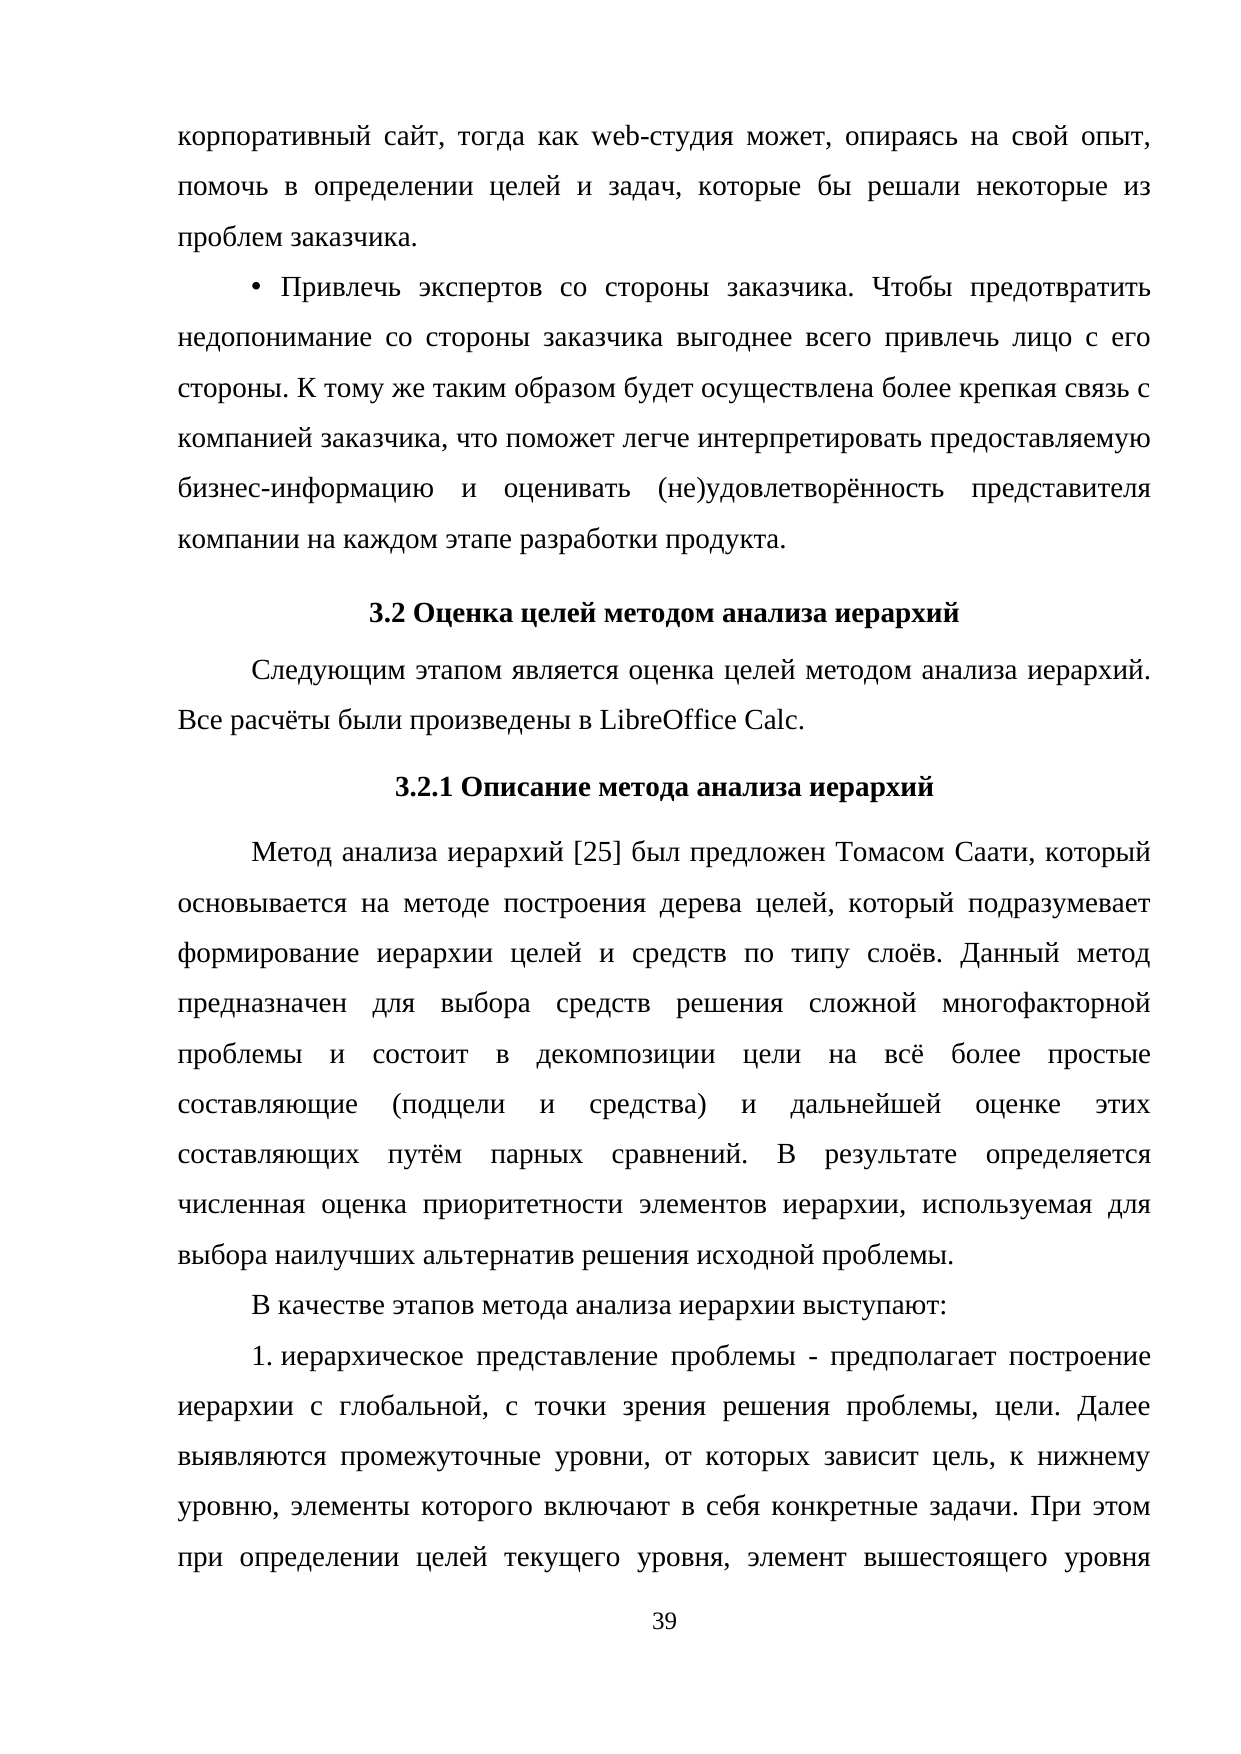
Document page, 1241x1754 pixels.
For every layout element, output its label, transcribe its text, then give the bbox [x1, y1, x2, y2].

subtitle 3.2 Оценка целей методом анализа иерархий [177, 595, 1152, 628]
text Метод анализа иерархий [25] был предложен Томасом Саати, который основывается на методе построения дерева целей, который подразумевает формирование иерархии целей и средств по типу слоёв. Данный метод предназначен для выбора средств решения сложной многофакторной проблемы и состоит в декомпозиции цели на всё более простые составляющие (подцели и средства) и дальнейшей оценке этих составляющих путём парных сравнений. В результате определяется численная оценка приоритетности элементов иерархии, используемая для выбора наилучших альтернатив решения исходной проблемы. [177, 834, 1152, 1271]
list Привлечь экспертов со стороны заказчика. Чтобы предотвратить недопонимание со стороны заказчика выгоднее всего привлечь лицо с его стороны. К тому же таким образом будет осуществлена более крепкая связь с компанией заказчика, что поможет легче интерпретировать предоставляемую бизнес-информацию и оценивать (не)удовлетворённость представителя компании на каждом этапе разработки продукта. [177, 269, 1152, 554]
subtitle 3.2.1 Описание метода анализа иерархий [177, 769, 1152, 803]
text Следующим этапом является оценка целей методом анализа иерархий. Все расчёты были произведены в LibreOffice Calc. [177, 652, 1152, 736]
list иерархическое представление проблемы - предполагает построение иерархии с глобальной, с точки зрения решения проблемы, цели. Далее выявляются промежуточные уровни, от которых зависит цель, к нижнему уровню, элементы которого включают в себя конкретные задачи. При этом при определении целей текущего уровня, элемент вышестоящего уровня [177, 1338, 1152, 1572]
text В качестве этапов метода анализа иерархии выступают: [177, 1287, 1152, 1321]
list корпоративный сайт, тогда как web-студия может, опираясь на свой опыт, помочь в определении целей и задач, которые бы решали некоторые из проблем заказчика. [177, 118, 1152, 252]
